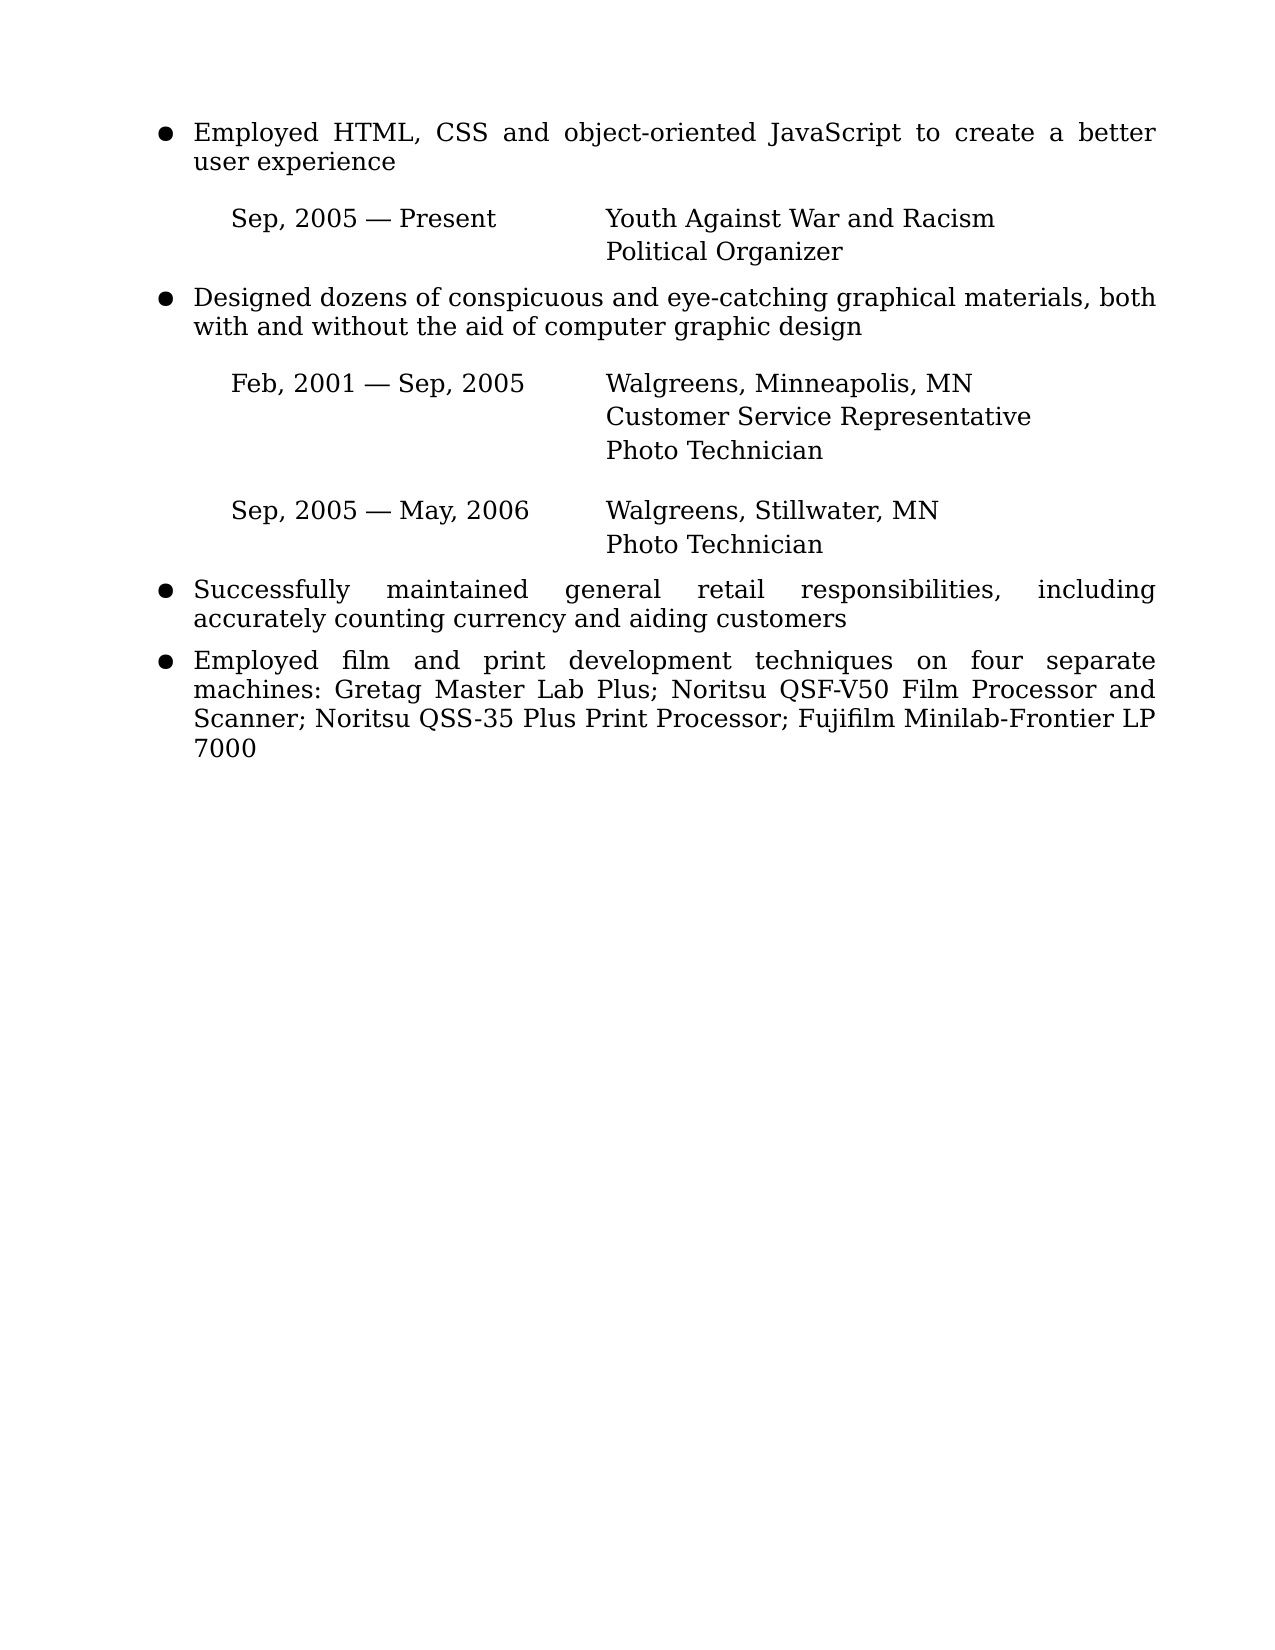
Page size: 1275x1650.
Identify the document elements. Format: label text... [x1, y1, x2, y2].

text Sep, 2005 ― Present Youth Against War and Racism Political Organizer [231, 204, 1044, 267]
list Designed dozens of conspicuous and eye-catching graphical materials, both with and without the aid of computer graphic design [156, 283, 1157, 341]
list Employed film and print development techniques on four separate machines: Gretag Master Lab Plus; Noritsu QSF-V50 Film Processor and Scanner; Noritsu QSS-35 Plus Print Processor; Fujifilm Minilab-Frontier LP 7000 [156, 646, 1157, 763]
list Employed HTML, CSS and object-oriented JavaScript to create a better user experience [156, 118, 1157, 176]
text Feb, 2001 ― Sep, 2005 Walgreens, Minneapolis, MN Customer Service Representative Photo Technician [231, 369, 1044, 465]
list Successfully maintained general retail responsibilities, including accurately counting currency and aiding customers [156, 576, 1157, 634]
text Sep, 2005 ― May, 2006 Walgreens, Stillwater, MN Photo Technician [231, 496, 1044, 559]
